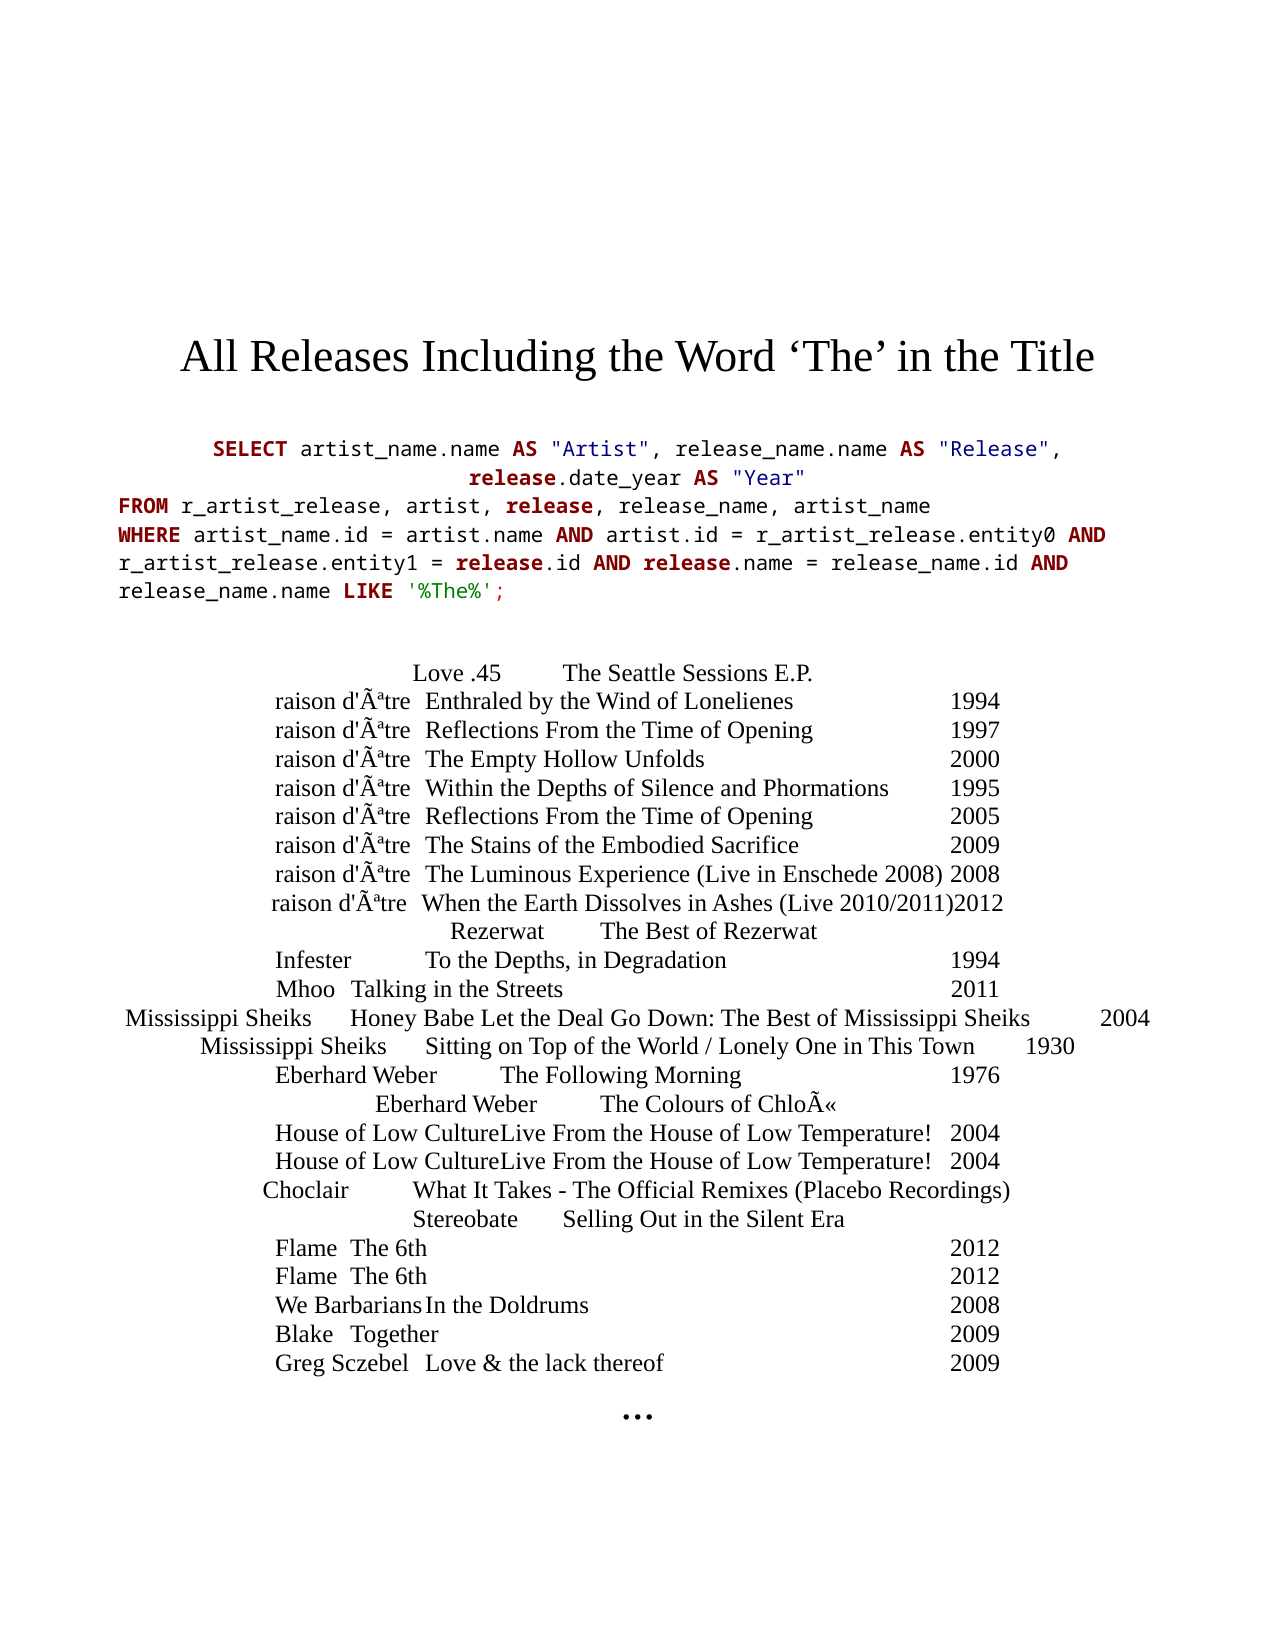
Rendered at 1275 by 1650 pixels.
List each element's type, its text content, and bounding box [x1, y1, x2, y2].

text Choclair What It Takes - The Official Remixes (Placebo Recordings) [118, 1175, 1157, 1204]
text raison d'Ãªtre Enthraled by the Wind of Lonelienes 1994 [118, 686, 1157, 715]
text Greg Sczebel Love & the lack thereof 2009 [118, 1348, 1157, 1376]
text Rezerwat The Best of Rezerwat [118, 916, 1157, 945]
text raison d'Ãªtre Reflections From the Time of Opening 2005 [118, 801, 1157, 830]
text Mississippi Sheiks Sitting on Top of the World / Lonely One in This Town 1930 [118, 1031, 1157, 1060]
text Eberhard Weber The Colours of ChloÃ« [118, 1089, 1157, 1118]
text raison d'Ãªtre Within the Depths of Silence and Phormations 1995 [118, 773, 1157, 801]
text SELECT artist_name.name AS "Artist", release_name.name AS "Release", release.date_year AS "Year" [118, 434, 1157, 491]
text raison d'Ãªtre The Empty Hollow Unfolds 2000 [118, 744, 1157, 773]
text All Releases Including the Word ‘The’ in the Title [118, 329, 1157, 382]
text Flame The 6th 2012 [118, 1261, 1157, 1290]
text Stereobate Selling Out in the Silent Era [118, 1204, 1157, 1233]
text WHERE artist_name.id = artist.name AND artist.id = r_artist_release.entity0 AND r_artist_release.entity1 = release.id AND release.name = release_name.id AND release_name.name LIKE '%The%'; [118, 520, 1157, 605]
text raison d'Ãªtre The Luminous Experience (Live in Enschede 2008) 2008 [118, 859, 1157, 888]
text House of Low Culture Live From the House of Low Temperature! 2004 [118, 1118, 1157, 1146]
text raison d'Ãªtre The Stains of the Embodied Sacrifice 2009 [118, 830, 1157, 859]
text raison d'Ãªtre When the Earth Dissolves in Ashes (Live 2010/2011)2012 [118, 888, 1157, 916]
text We Barbarians In the Doldrums 2008 [118, 1290, 1157, 1319]
text Flame The 6th 2012 [118, 1233, 1157, 1261]
text Love .45 The Seattle Sessions E.P. [118, 658, 1157, 686]
text ... [118, 1376, 1157, 1429]
text raison d'Ãªtre Reflections From the Time of Opening 1997 [118, 715, 1157, 744]
text Blake Together 2009 [118, 1319, 1157, 1348]
text Mhoo Talking in the Streets 2011 [118, 974, 1157, 1003]
text Mississippi Sheiks Honey Babe Let the Deal Go Down: The Best of Mississippi Sheiks 2004 [118, 1003, 1157, 1031]
text FROM r_artist_release, artist, release, release_name, artist_name [118, 491, 1157, 520]
text Eberhard Weber The Following Morning 1976 [118, 1060, 1157, 1089]
text Infester To the Depths, in Degradation 1994 [118, 945, 1157, 974]
text House of Low Culture Live From the House of Low Temperature! 2004 [118, 1146, 1157, 1175]
